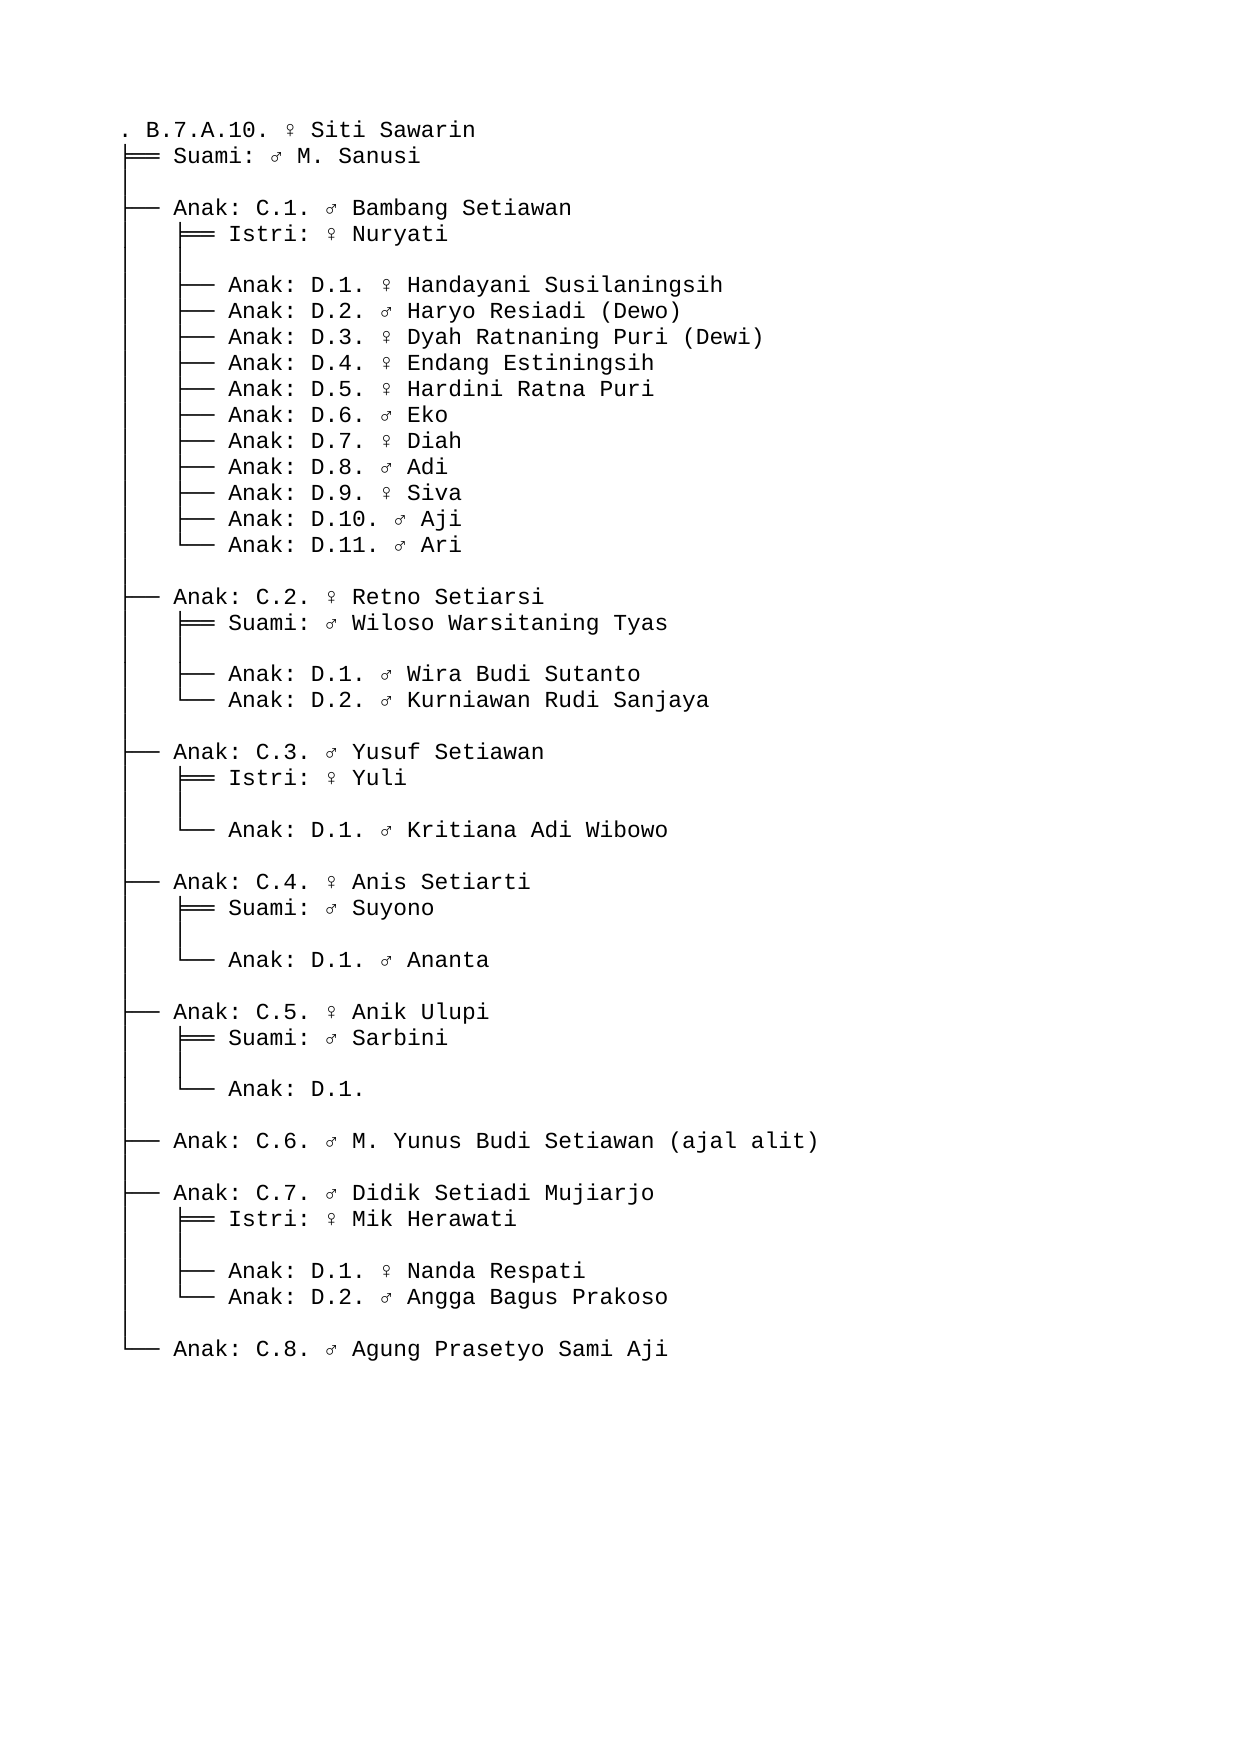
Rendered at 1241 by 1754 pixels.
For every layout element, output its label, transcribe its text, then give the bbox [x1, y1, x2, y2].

text │ [126, 559, 1122, 585]
text │ ├── Anak: D.6. ♂ Eko [181, 403, 1122, 429]
text ├── Anak: C.4. ♀ Anis Setiarti [126, 870, 1122, 896]
text │ [126, 715, 1122, 741]
text │ ├── Anak: D.9. ♀ Siva [181, 481, 1122, 507]
text │ └── Anak: D.1. ♂ Ananta [126, 948, 1122, 974]
text │ ╞══ Suami: ♂ Suyono [181, 896, 1122, 922]
text │ │ [126, 1052, 179, 1078]
text │ ├── Anak: D.8. ♂ Adi [126, 455, 179, 481]
text │ [126, 1311, 1122, 1337]
text │ ╞══ Istri: ♀ Mik Herawati [126, 1207, 179, 1233]
text │ ├── Anak: D.6. ♂ Eko [126, 403, 179, 429]
text │ │ [126, 637, 179, 663]
text │ ├── Anak: D.10. ♂ Aji [126, 507, 179, 533]
text │ ├── Anak: D.8. ♂ Adi [181, 455, 1122, 481]
text │ └── Anak: D.1. [126, 1078, 1122, 1104]
text │ ╞══ Istri: ♀ Mik Herawati [181, 1207, 1122, 1233]
text │ ╞══ Suami: ♂ Wiloso Warsitaning Tyas [181, 611, 1122, 637]
text │ ├── Anak: D.9. ♀ Siva [126, 481, 179, 507]
text │ [126, 1104, 1122, 1130]
text │ │ [126, 248, 179, 274]
text │ ╞══ Istri: ♀ Nuryati [126, 222, 179, 248]
text │ │ [118, 1052, 124, 1078]
text │ ╞══ Suami: ♂ Wiloso Warsitaning Tyas [126, 611, 179, 637]
text ├── Anak: C.6. ♂ M. Yunus Budi Setiawan (ajal alit) [126, 1130, 1122, 1156]
text │ │ [118, 792, 124, 818]
text │ │ [118, 637, 124, 663]
text │ │ [181, 637, 1122, 663]
text │ ╞══ Istri: ♀ Yuli [181, 767, 1122, 792]
text │ ├── Anak: D.5. ♀ Hardini Ratna Puri [181, 377, 1122, 403]
text │ [126, 170, 1122, 196]
text │ ├── Anak: D.3. ♀ Dyah Ratnaning Puri (Dewi) [181, 326, 1122, 352]
text │ ├── Anak: D.10. ♂ Aji [181, 507, 1122, 533]
text │ ├── Anak: D.4. ♀ Endang Estiningsih [181, 352, 1122, 377]
text │ │ [181, 248, 1122, 274]
text │ ├── Anak: D.1. ♂ Wira Budi Sutanto [181, 663, 1122, 689]
text │ [118, 974, 124, 1000]
text │ [118, 1311, 124, 1337]
text │ └── Anak: D.2. ♂ Kurniawan Rudi Sanjaya [126, 689, 1122, 715]
text ├── Anak: C.7. ♂ Didik Setiadi Mujiarjo [126, 1182, 1122, 1207]
text │ │ [118, 922, 124, 948]
text │ ├── Anak: D.3. ♀ Dyah Ratnaning Puri (Dewi) [126, 326, 179, 352]
text │ │ [126, 1233, 179, 1259]
text │ └── Anak: D.1. ♂ Kritiana Adi Wibowo [126, 818, 1122, 844]
text │ │ [181, 922, 1122, 948]
text │ │ [118, 248, 124, 274]
text │ ├── Anak: D.2. ♂ Haryo Resiadi (Dewo) [126, 300, 179, 326]
text │ ├── Anak: D.1. ♀ Handayani Susilaningsih [181, 274, 1122, 300]
text │ └── Anak: D.2. ♂ Angga Bagus Prakoso [126, 1285, 1122, 1311]
text │ [118, 1156, 124, 1182]
text │ ├── Anak: D.1. ♀ Nanda Respati [181, 1259, 1122, 1285]
text │ [118, 844, 124, 870]
text │ [126, 974, 1122, 1000]
text │ │ [181, 792, 1122, 818]
text │ ├── Anak: D.1. ♀ Handayani Susilaningsih [126, 274, 179, 300]
text │ └── Anak: D.11. ♂ Ari [126, 533, 1122, 559]
text │ │ [126, 792, 179, 818]
text │ ╞══ Istri: ♀ Yuli [126, 767, 179, 792]
text │ │ [181, 1233, 1122, 1259]
text └── Anak: C.8. ♂ Agung Prasetyo Sami Aji [118, 1337, 1122, 1363]
text │ [118, 1104, 124, 1130]
text ├── Anak: C.3. ♂ Yusuf Setiawan [126, 741, 1122, 767]
text ├── Anak: C.2. ♀ Retno Setiarsi [126, 585, 1122, 611]
text │ ├── Anak: D.1. ♂ Wira Budi Sutanto [126, 663, 179, 689]
text │ [126, 1156, 1122, 1182]
text │ ├── Anak: D.7. ♀ Diah [181, 429, 1122, 455]
text ├── Anak: C.1. ♂ Bambang Setiawan [126, 196, 1122, 222]
text │ ╞══ Suami: ♂ Suyono [126, 896, 179, 922]
text │ │ [126, 922, 179, 948]
text ├── Anak: C.5. ♀ Anik Ulupi [126, 1000, 1122, 1026]
text │ [118, 715, 124, 741]
text │ ╞══ Istri: ♀ Nuryati [181, 222, 1122, 248]
text │ ╞══ Suami: ♂ Sarbini [181, 1026, 1122, 1052]
text │ ├── Anak: D.5. ♀ Hardini Ratna Puri [126, 377, 179, 403]
text ╞══ Suami: ♂ M. Sanusi [126, 144, 1122, 170]
text │ [126, 844, 1122, 870]
text │ [118, 559, 124, 585]
text . B.7.A.10. ♀ Siti Sawarin [118, 118, 1122, 144]
text │ ├── Anak: D.1. ♀ Nanda Respati [126, 1259, 179, 1285]
text │ ├── Anak: D.4. ♀ Endang Estiningsih [126, 352, 179, 377]
text │ ╞══ Suami: ♂ Sarbini [126, 1026, 179, 1052]
text │ │ [118, 1233, 124, 1259]
text │ │ [181, 1052, 1122, 1078]
text │ ├── Anak: D.2. ♂ Haryo Resiadi (Dewo) [181, 300, 1122, 326]
text │ ├── Anak: D.7. ♀ Diah [126, 429, 179, 455]
text │ [118, 170, 124, 196]
